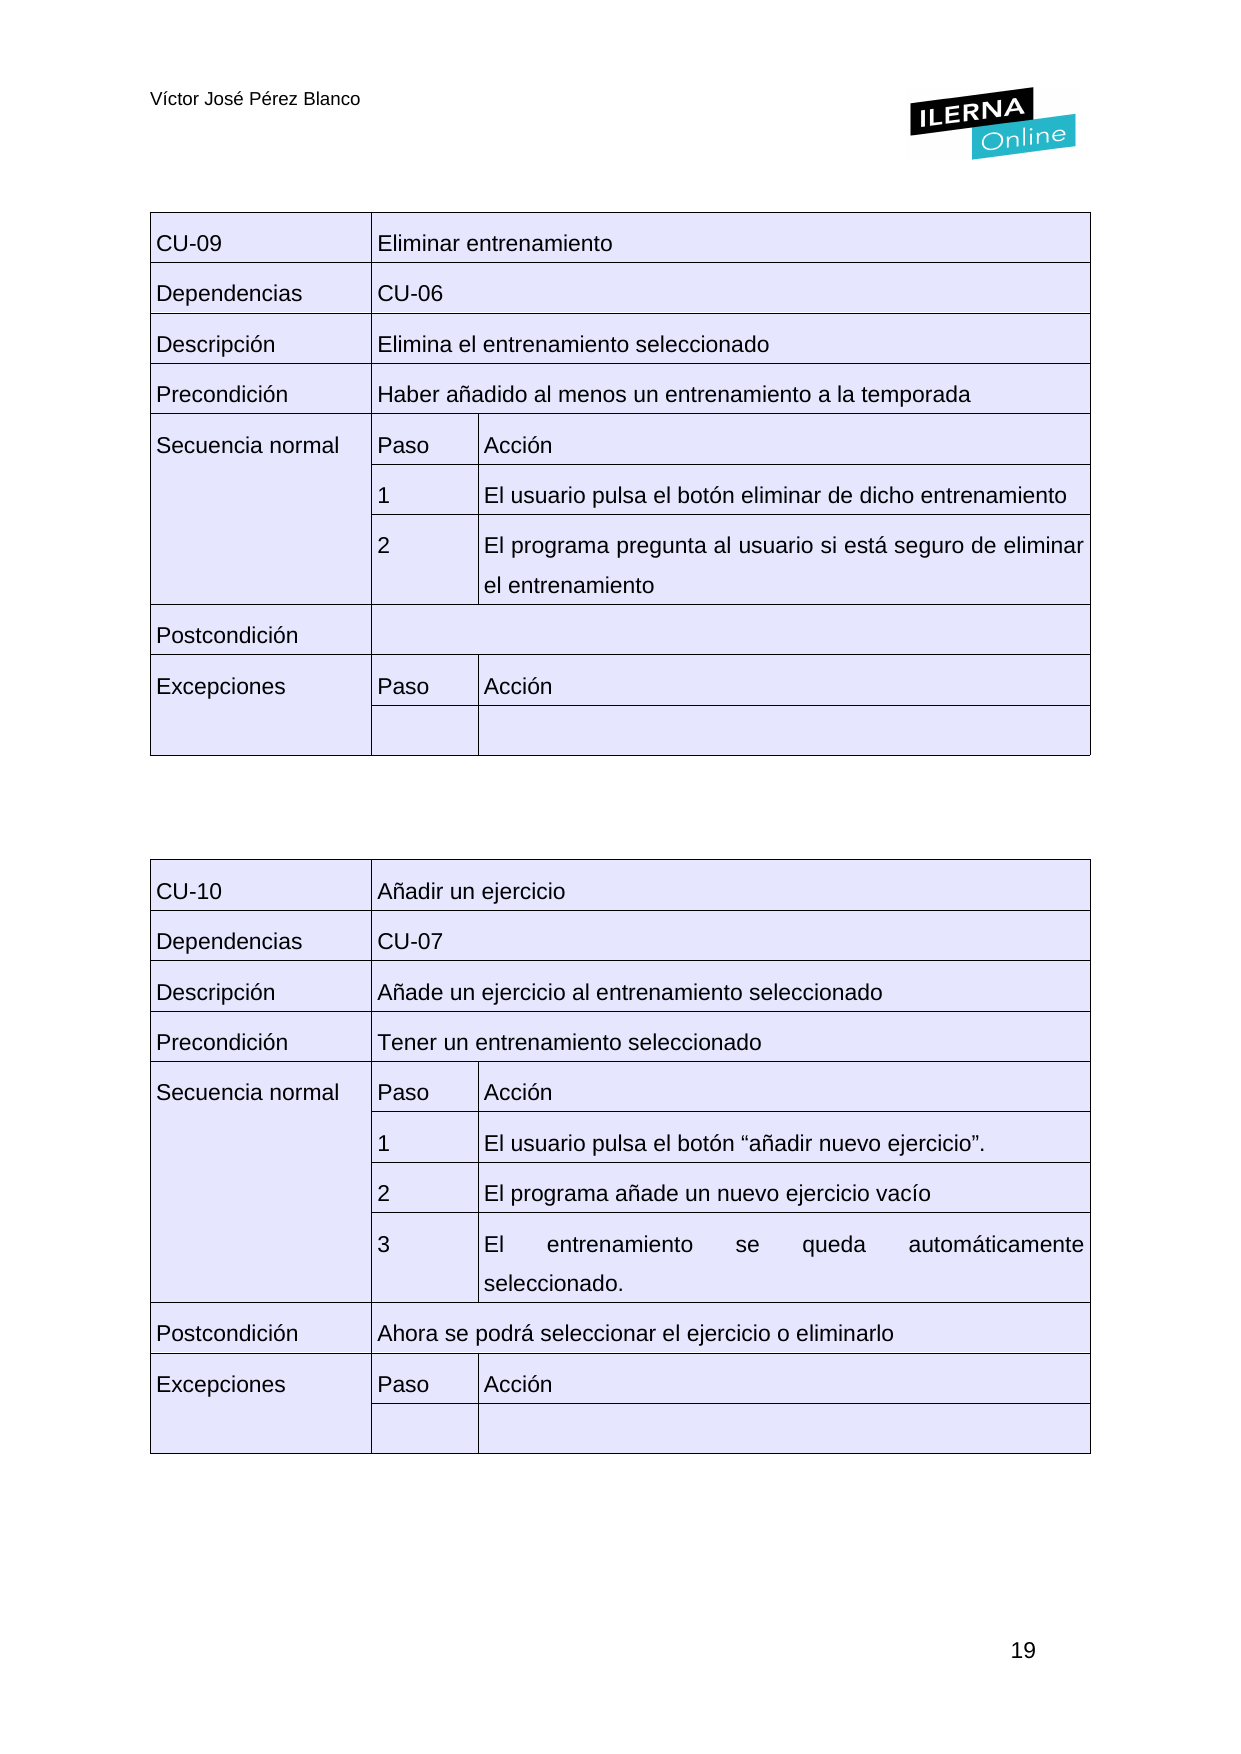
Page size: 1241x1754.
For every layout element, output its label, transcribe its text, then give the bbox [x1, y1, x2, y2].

table_cell [479, 1404, 1090, 1453]
table_cell Secuencia normal [151, 1062, 371, 1302]
table_cell Acción [479, 414, 1090, 464]
table_cell Precondición [151, 364, 371, 413]
table_cell Paso [372, 1354, 478, 1403]
table_cell Postcondición [151, 1303, 371, 1352]
table_cell Precondición [151, 1012, 371, 1061]
table_cell Acción [479, 655, 1090, 705]
table_cell Elimina el entrenamiento seleccionado [372, 314, 1090, 363]
table_cell [372, 605, 1090, 654]
table_cell Descripción [151, 961, 371, 1011]
table_cell El programa añade un nuevo ejercicio vacío [479, 1163, 1090, 1212]
table_cell [372, 706, 478, 755]
table_cell El usuario pulsa el botón “añadir nuevo ejercicio”. [479, 1112, 1090, 1162]
table_cell Acción [479, 1354, 1090, 1403]
table_cell 3 [372, 1213, 478, 1302]
table_cell Tener un entrenamiento seleccionado [372, 1012, 1090, 1061]
table_cell Paso [372, 655, 478, 705]
table_cell Excepciones [151, 655, 371, 755]
table_cell Descripción [151, 314, 371, 363]
table_cell El entrenamiento se queda automáticamente seleccionado. [479, 1213, 1090, 1302]
table_cell 1 [372, 1112, 478, 1162]
table_cell Postcondición [151, 605, 371, 654]
table_cell [479, 706, 1090, 755]
table_cell Añade un ejercicio al entrenamiento seleccionado [372, 961, 1090, 1011]
table_cell 2 [372, 515, 478, 604]
table_cell El usuario pulsa el botón eliminar de dicho entrenamiento [479, 465, 1090, 514]
table_cell Haber añadido al menos un entrenamiento a la temporada [372, 364, 1090, 413]
table_cell El programa pregunta al usuario si está seguro de eliminar el entrenamiento [479, 515, 1090, 604]
table_cell Ahora se podrá seleccionar el ejercicio o eliminarlo [372, 1303, 1090, 1352]
table_cell Paso [372, 1062, 478, 1111]
table_cell [372, 1404, 478, 1453]
table_cell 1 [372, 465, 478, 514]
table_cell 2 [372, 1163, 478, 1212]
table_header CU-10 [151, 860, 371, 910]
table_cell CU-06 [372, 263, 1090, 312]
picture [905, 87, 1082, 160]
table_header Añadir un ejercicio [372, 860, 1090, 910]
table_header CU-09 [151, 213, 371, 262]
table_cell Excepciones [151, 1354, 371, 1453]
table_cell Secuencia normal [151, 414, 371, 604]
table_cell Acción [479, 1062, 1090, 1111]
table_cell Dependencias [151, 911, 371, 960]
table_cell CU-07 [372, 911, 1090, 960]
table_cell Paso [372, 414, 478, 464]
table_cell Dependencias [151, 263, 371, 312]
table_header Eliminar entrenamiento [372, 213, 1090, 262]
